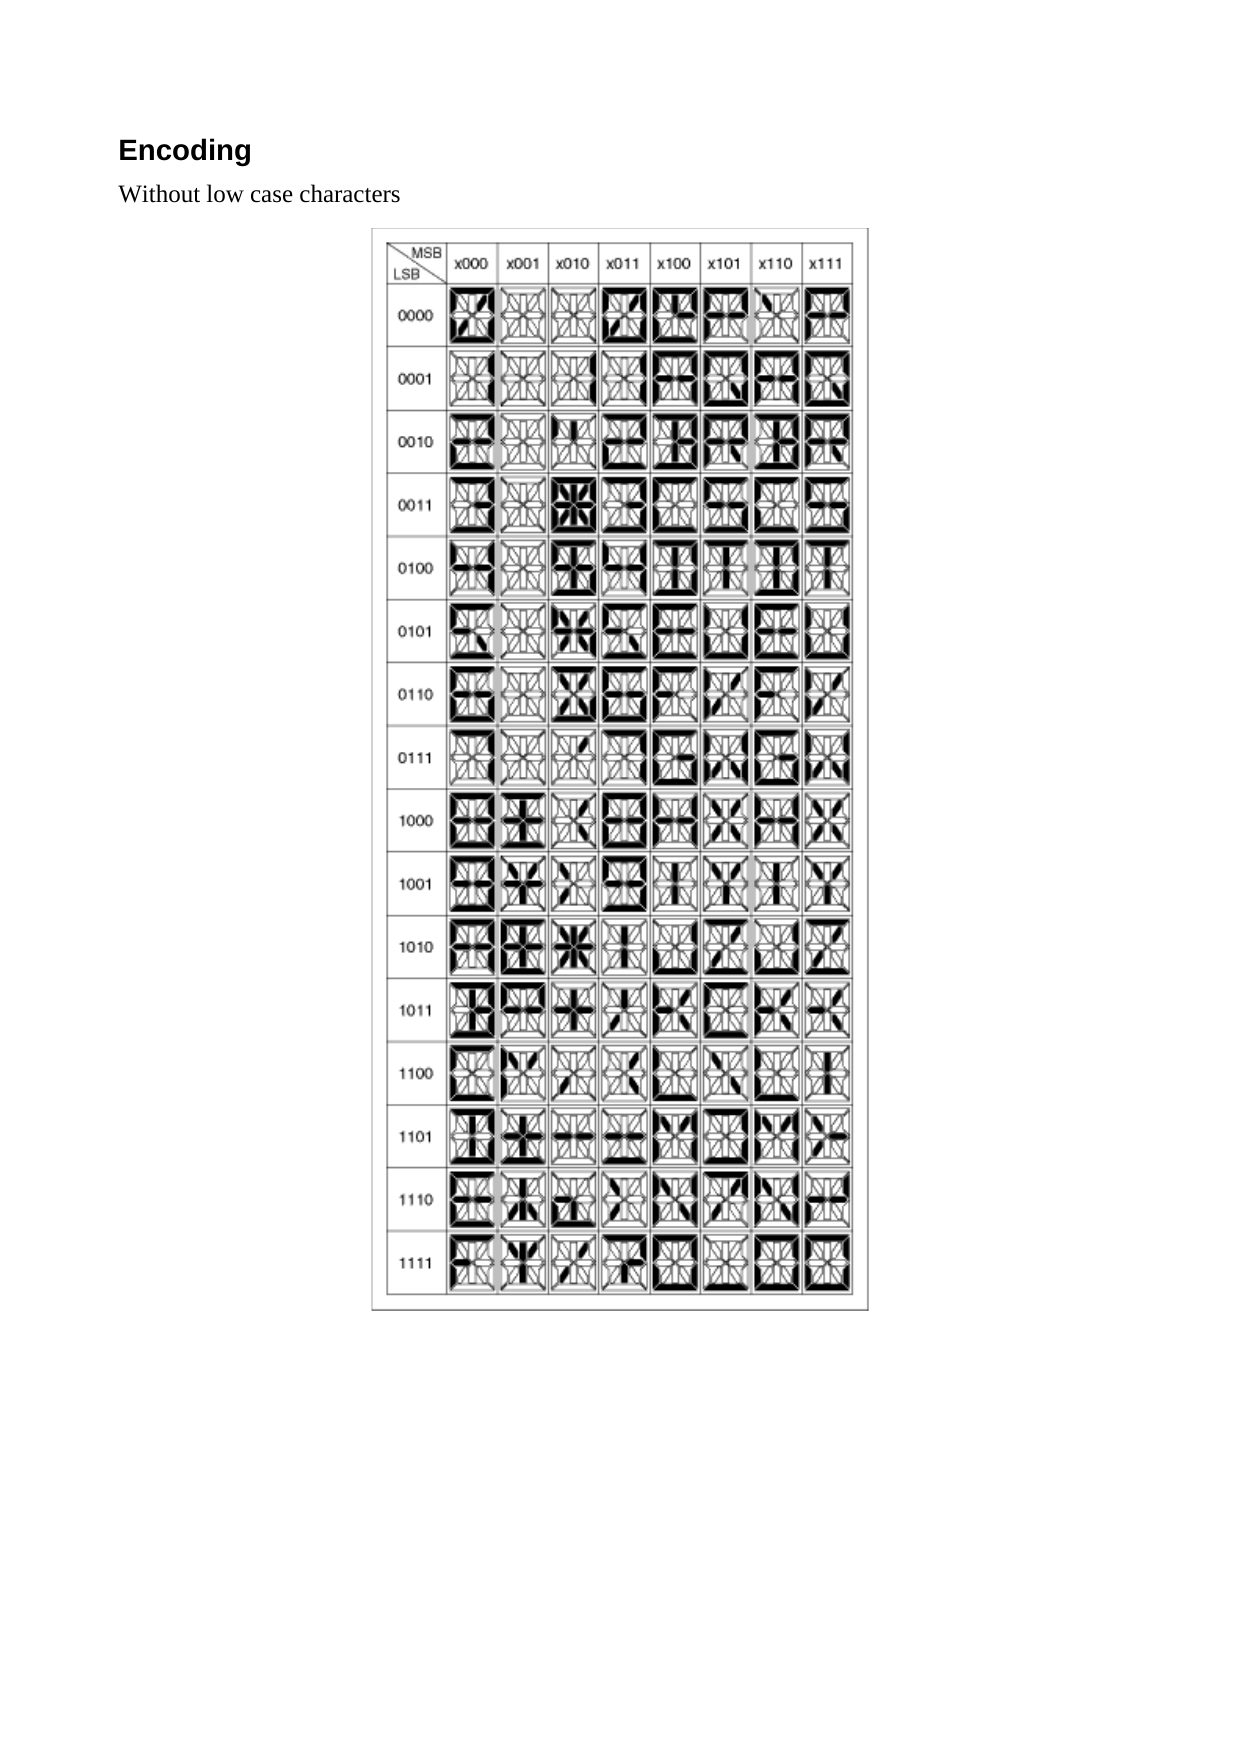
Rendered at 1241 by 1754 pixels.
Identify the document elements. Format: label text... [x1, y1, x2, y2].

picture [371, 228, 869, 1311]
text Without low case characters [118, 179, 1122, 208]
subtitle Encoding [118, 133, 1122, 166]
